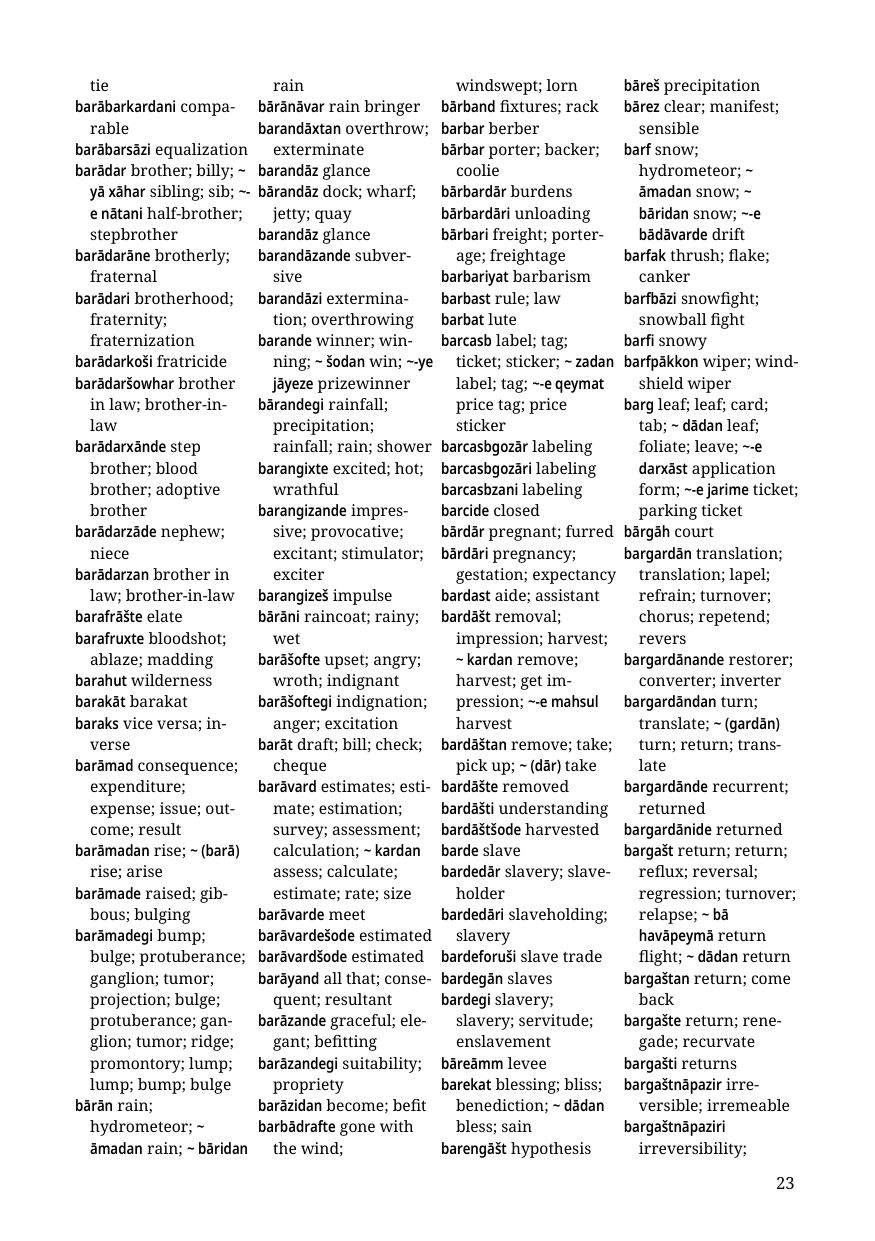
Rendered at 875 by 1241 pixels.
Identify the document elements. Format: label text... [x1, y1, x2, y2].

text bargaštnāpaziri irreversibili­ty; [624, 1116, 799, 1159]
text barangizeš impulse [258, 585, 433, 606]
text baraks vice versa; in­verse [75, 712, 250, 755]
text barandāzi extermina­tion; over­throwing [258, 287, 433, 330]
text barbast rule; law [441, 287, 616, 309]
text bārandegi rainfall; precipi­tation; rainfall; rain; shower [258, 394, 433, 457]
text bardāšt removal; impress­ion; harvest; ~ kardan re­move; harvest; get im­pression; ~-e mahsul har­vest [441, 606, 616, 734]
text barafruxte bloodshot; ablaze; madding [75, 627, 250, 670]
text barafrāšte elate [75, 606, 250, 627]
text barekat blessing; bliss; bene­diction; ~ dādan bless; sain [441, 1074, 616, 1137]
text bardāštan remove; take; pick up; ~ (dār) take [441, 734, 616, 776]
text barāvardšode estimated [258, 946, 433, 967]
text barādarxānde step brother; blood brother; adoptive brother [75, 436, 250, 521]
text bārbardāri unloading [441, 202, 616, 224]
text bargardānande restorer; con­verter; inverter [624, 649, 799, 691]
text bardedār slavery; slave­holder [441, 861, 616, 904]
text bargaštan return; come back [624, 967, 799, 1010]
text tie [75, 75, 250, 96]
text bargašti returns [624, 1052, 799, 1074]
text bardāšti understanding [441, 797, 616, 819]
text bardast aide; assistant [441, 585, 616, 606]
text barāzidan become; befit [258, 1095, 433, 1116]
text bardegi slavery; slavery; servi­tude; enslavement [441, 989, 616, 1052]
text barādarzan brother in law; brother-in-law [75, 564, 250, 606]
text bardegān slaves [441, 967, 616, 989]
text bargardānide returned [624, 819, 799, 840]
text barādaršowhar brother in law; brother-in-law [75, 372, 250, 436]
text barbariyat barbarism [441, 266, 616, 287]
text barāvarde meet [258, 904, 433, 925]
text bārandāz dock; wharf; jetty; quay [258, 181, 433, 224]
text windswept; lorn [441, 75, 616, 96]
text bardeforuši slave trade [441, 946, 616, 967]
text barābarkardani compa­rable [75, 96, 250, 139]
text barfbāzi snowfight; snowball fight [624, 287, 799, 330]
text barbādrafte gone with the wind; [258, 1116, 433, 1159]
text bāreāmm levee [441, 1052, 616, 1074]
text barandāzande subver­sive [258, 245, 433, 287]
text barādarāne brotherly; fra­ternal [75, 245, 250, 287]
text bārān rain; hydrometeor; ~ āmadan rain; ~ bāridan [75, 1095, 250, 1159]
text bāreš precipitation [624, 75, 799, 96]
text barāyand all that; conse­quent; resultant [258, 967, 433, 1010]
text barangizande impres­sive; provocative; exci­tant; stimu­lator; exciter [258, 500, 433, 585]
text bardāštšode harvested [441, 819, 616, 840]
text bargašt return; return; re­flux; reversal; regres­sion; turnover; relapse; ~ bā havāpeymā return flight; ~ dādan return [624, 840, 799, 967]
text barābarsāzi equalization [75, 139, 250, 160]
text bārāni raincoat; rainy; wet [258, 606, 433, 649]
text barāšoftegi indignation; anger; excitation [258, 691, 433, 734]
text barfak thrush; flake; canker [624, 245, 799, 287]
text barāt draft; bill; check; cheque [258, 734, 433, 776]
text barādar brother; billy; ~ yā xāhar sibling; sib; ~-e nātani half-brother; step­brother [75, 160, 250, 245]
text barāmad consequence; ex­penditure; expense; is­sue; out­come; result [75, 755, 250, 840]
text barf snow; hydrometeor; ~ āmadan snow; ~ bāridan snow; ~-e bādāvarde drift [624, 139, 799, 245]
text barfpākkon wiper; wind­shield wiper [624, 351, 799, 394]
text bārdār pregnant; furred [441, 521, 616, 542]
text barandāz glance [258, 160, 433, 181]
text barāšofte upset; angry; wroth; indignant [258, 649, 433, 691]
text barbar berber [441, 117, 616, 139]
text barādari brotherhood; fra­ternity; fraternization [75, 287, 250, 351]
text barandāz glance [258, 224, 433, 245]
text barandāxtan overthrow; ex­terminate [258, 117, 433, 160]
text bargardān translation; trans­lation; lapel; refrain; turnover; chorus; repe­tend; revers [624, 542, 799, 649]
text bārbar porter; backer; coolie [441, 139, 616, 181]
text bārānāvar rain bringer [258, 96, 433, 117]
text bārgāh court [624, 521, 799, 542]
text bārbari freight; porter­age; freightage [441, 224, 616, 266]
text barangixte excited; hot; wrath­ful [258, 457, 433, 500]
text barg leaf; leaf; card; tab; ~ dādan leaf; foliate; leave; ~-e darxāst appli­cation form; ~-e jarime ticket; parking ticket [624, 394, 799, 521]
text bārbardār burdens [441, 181, 616, 202]
text barfi snowy [624, 330, 799, 351]
text rain [258, 75, 433, 96]
text barcasb label; tag; ticket; sticker; ~ zadan label; tag; ~-e qeymat price tag; price sticker [441, 330, 616, 436]
text barāvard estimates; esti­mate; estimation; survey; assess­ment; calculation; ~ kardan assess; calcu­late; estimate; rate; size [258, 776, 433, 904]
text bargaštnāpazir irre­versible; ir­remeable [624, 1074, 799, 1116]
text barengāšt hypothesis [441, 1137, 616, 1159]
text barande winner; win­ning; ~ šodan win; ~-ye jāyeze prizewinner [258, 330, 433, 394]
text barāzandegi suitability; pro­priety [258, 1052, 433, 1095]
text bargardāndan turn; trans­late; ~ (gardān) turn; re­turn; trans­late [624, 691, 799, 776]
text barbat lute [441, 309, 616, 330]
text bargašte return; rene­gade; re­curvate [624, 1010, 799, 1052]
text barāmadegi bump; bulge; pro­tuberance; gan­glion; tumor; projection; bulge; protuber­ance; gan­glion; tumor; ridge; promontory; lump; lump; bump; bulge [75, 925, 250, 1095]
text bardāšte removed [441, 776, 616, 797]
text barāvardešode esti­mated [258, 925, 433, 946]
text barāmade raised; gib­bous; bulging [75, 882, 250, 925]
text barādarkoši fratricide [75, 351, 250, 372]
text barahut wilderness [75, 670, 250, 691]
text bārdāri pregnancy; gestat­ion; expectancy [441, 542, 616, 585]
text barcasbgozāri labeling [441, 457, 616, 479]
text bardedāri slaveholding; slavery [441, 904, 616, 946]
text barcasbgozār labeling [441, 436, 616, 457]
text barcide closed [441, 500, 616, 521]
text barāzande graceful; ele­gant; befitting [258, 1010, 433, 1052]
text barcasbzani labeling [441, 479, 616, 500]
text bārband fixtures; rack [441, 96, 616, 117]
text bargardānde recurrent; re­turned [624, 776, 799, 819]
text barādarzāde nephew; niece [75, 521, 250, 564]
text bārez clear; manifest; sensi­ble [624, 96, 799, 139]
text barakāt barakat [75, 691, 250, 712]
text barde slave [441, 840, 616, 861]
text barāmadan rise; ~ (barā) rise; arise [75, 840, 250, 882]
